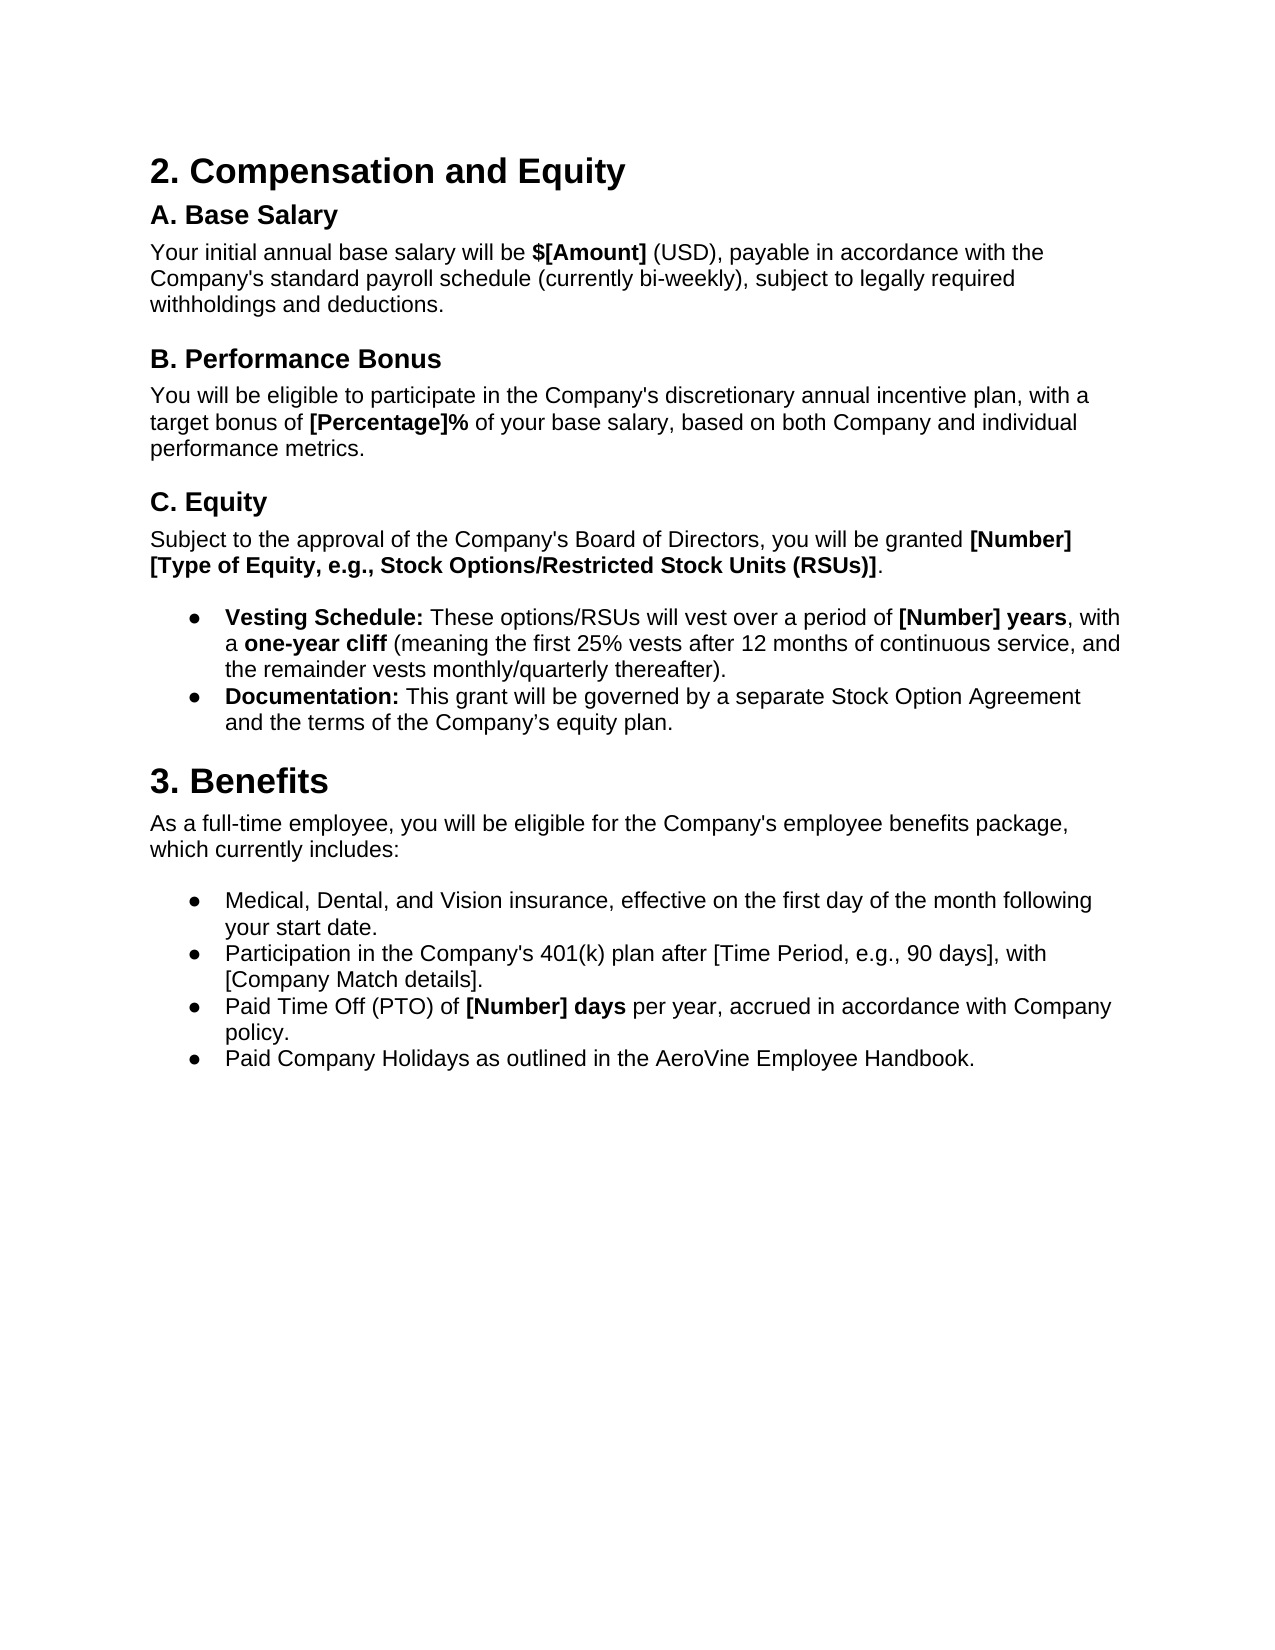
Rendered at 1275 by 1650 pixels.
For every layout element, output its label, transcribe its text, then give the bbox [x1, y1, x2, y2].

list Paid Company Holidays as outlined in the AeroVine Employee Handbook. [187, 1045, 1125, 1072]
text Your initial annual base salary will be $[Amount] (USD), payable in accordance with the Company's standard payroll schedule (currently bi-weekly), subject to legally required withholdings and deductions. [150, 239, 1125, 318]
subtitle 3. Benefits [150, 760, 1125, 801]
list Medical, Dental, and Vision insurance, effective on the first day of the month following your start date. [187, 887, 1125, 940]
subtitle B. Performance Bonus [150, 343, 1125, 374]
subtitle 2. Compensation and Equity [150, 150, 1125, 191]
subtitle A. Base Salary [150, 199, 1125, 230]
list Paid Time Off (PTO) of [Number] days per year, accrued in accordance with Company policy. [187, 993, 1125, 1045]
text Subject to the approval of the Company's Board of Directors, you will be granted [Number] [Type of Equity, e.g., Stock Options/Restricted Stock Units (RSUs)]. [150, 526, 1125, 579]
text As a full-time employee, you will be eligible for the Company's employee benefits package, which currently includes: [150, 809, 1125, 862]
list Documentation: This grant will be governed by a separate Stock Option Agreement and the terms of the Company’s equity plan. [187, 683, 1125, 735]
list Vesting Schedule: These options/RSUs will vest over a period of [Number] years, with a one-year cliff (meaning the first 25% vests after 12 months of continuous service, and the remainder vests monthly/quarterly thereafter). [187, 604, 1125, 683]
text You will be eligible to participate in the Company's discretionary annual incentive plan, with a target bonus of [Percentage]% of your base salary, based on both Company and individual performance metrics. [150, 382, 1125, 461]
list Participation in the Company's 401(k) plan after [Time Period, e.g., 90 days], with [Company Match details]. [187, 940, 1125, 993]
subtitle C. Equity [150, 486, 1125, 518]
